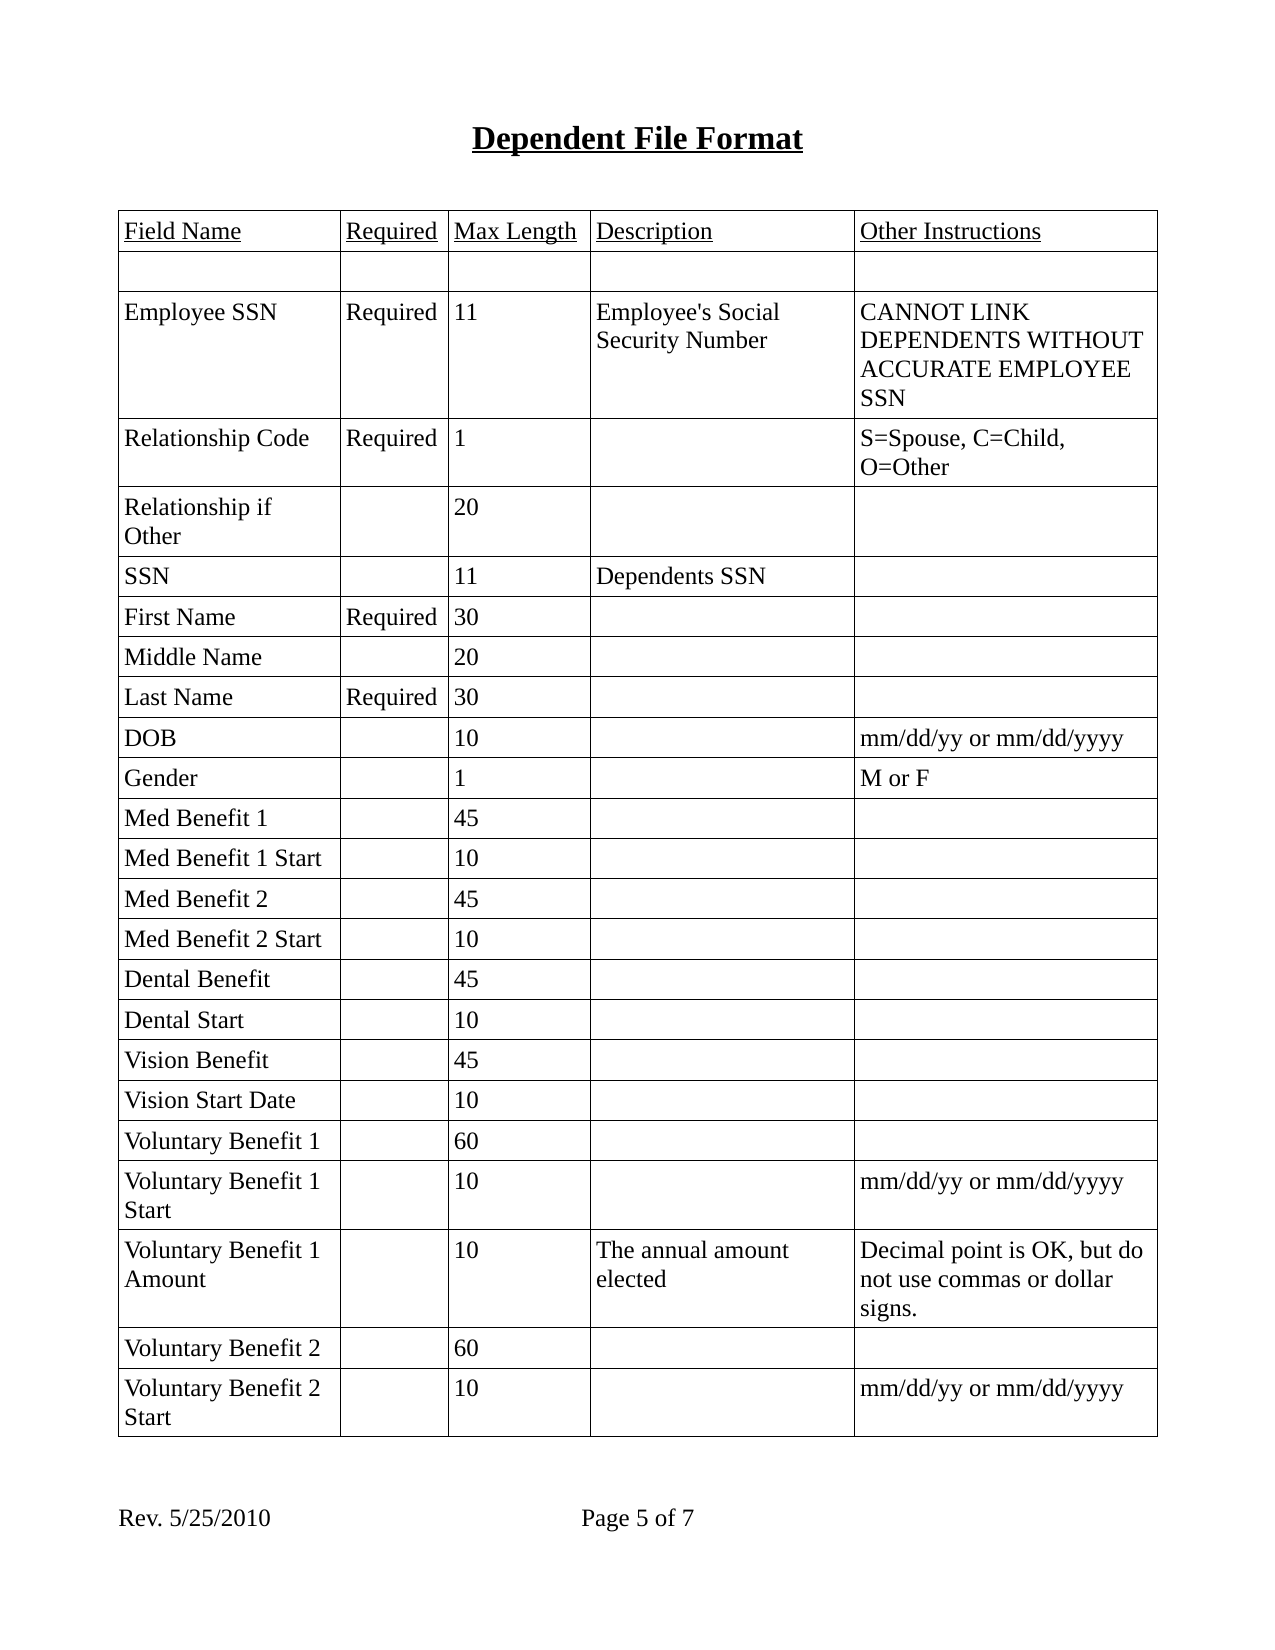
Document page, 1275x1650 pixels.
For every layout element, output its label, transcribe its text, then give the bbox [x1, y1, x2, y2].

table_cell [591, 718, 854, 757]
table_cell [591, 637, 854, 676]
table_cell First Name [119, 597, 340, 636]
table_cell [855, 1121, 1157, 1160]
table_cell 45 [449, 960, 590, 999]
table_cell S=Spouse, C=Child, O=Other [855, 419, 1157, 486]
table_cell [855, 839, 1157, 878]
table_cell 11 [449, 557, 590, 596]
table_cell [341, 1161, 448, 1229]
table_cell 10 [449, 1161, 590, 1229]
table_cell mm/dd/yy or mm/dd/yyyy [855, 1161, 1157, 1229]
table_cell [855, 1000, 1157, 1039]
table_cell 20 [449, 637, 590, 676]
table_cell 60 [449, 1328, 590, 1367]
table_cell [855, 637, 1157, 676]
table_cell [341, 758, 448, 797]
table_cell [341, 1081, 448, 1120]
table_cell [341, 1328, 448, 1367]
table_cell [341, 252, 448, 291]
table_cell [591, 1121, 854, 1160]
table_cell [591, 960, 854, 999]
table_cell [591, 252, 854, 291]
table_cell 11 [449, 292, 590, 417]
table_cell [855, 960, 1157, 999]
table_cell [855, 487, 1157, 556]
table_cell Dependents SSN [591, 557, 854, 596]
table_cell Required [341, 292, 448, 417]
table_header Field Name [119, 211, 340, 251]
table_cell [591, 799, 854, 838]
table_cell [591, 487, 854, 556]
table_cell 10 [449, 919, 590, 959]
table_cell [341, 1230, 448, 1327]
table_cell Med Benefit 1 [119, 799, 340, 838]
text Dependent File Format [118, 118, 1157, 156]
table_cell 10 [449, 1369, 590, 1436]
table_cell [341, 1369, 448, 1436]
table_cell CANNOT LINK DEPENDENTS WITHOUT ACCURATE EMPLOYEE SSN [855, 292, 1157, 417]
table_cell [341, 919, 448, 959]
table_cell [341, 960, 448, 999]
table_cell Med Benefit 1 Start [119, 839, 340, 878]
table_cell The annual amount elected [591, 1230, 854, 1327]
table_cell 30 [449, 677, 590, 717]
table_cell [591, 1000, 854, 1039]
table_cell [341, 879, 448, 918]
table_cell 10 [449, 839, 590, 878]
table_header Required [341, 211, 448, 251]
table_cell [855, 677, 1157, 717]
table_cell [119, 252, 340, 291]
table_cell 10 [449, 1081, 590, 1120]
table_cell [591, 1040, 854, 1079]
table_cell Required [341, 597, 448, 636]
table_cell 45 [449, 879, 590, 918]
table_cell Vision Benefit [119, 1040, 340, 1079]
table_cell Decimal point is OK, but do not use commas or dollar signs. [855, 1230, 1157, 1327]
table_cell [591, 419, 854, 486]
table_cell [591, 879, 854, 918]
table_cell mm/dd/yy or mm/dd/yyyy [855, 1369, 1157, 1436]
table_cell [591, 1369, 854, 1436]
table_cell Gender [119, 758, 340, 797]
table_cell 45 [449, 799, 590, 838]
table_cell SSN [119, 557, 340, 596]
table_cell 60 [449, 1121, 590, 1160]
table_header Max Length [449, 211, 590, 251]
table_cell [341, 1040, 448, 1079]
table_cell Dental Start [119, 1000, 340, 1039]
table_cell Dental Benefit [119, 960, 340, 999]
table_cell 20 [449, 487, 590, 556]
table_cell [341, 718, 448, 757]
table_cell M or F [855, 758, 1157, 797]
table_cell 10 [449, 1000, 590, 1039]
table_cell [341, 1121, 448, 1160]
table_cell Middle Name [119, 637, 340, 676]
table_cell Voluntary Benefit 2 Start [119, 1369, 340, 1436]
table_cell Med Benefit 2 Start [119, 919, 340, 959]
table_cell 30 [449, 597, 590, 636]
table_cell Voluntary Benefit 2 [119, 1328, 340, 1367]
table_cell [341, 1000, 448, 1039]
table_cell Required [341, 677, 448, 717]
table_cell [855, 879, 1157, 918]
table_cell [855, 252, 1157, 291]
table_cell Employee's Social Security Number [591, 292, 854, 417]
table_cell [855, 799, 1157, 838]
table_cell [591, 919, 854, 959]
table_cell [341, 799, 448, 838]
table_header Other Instructions [855, 211, 1157, 251]
table_cell [341, 839, 448, 878]
table_cell [591, 1161, 854, 1229]
table_cell Required [341, 419, 448, 486]
table_cell [855, 919, 1157, 959]
table_cell [591, 1328, 854, 1367]
table_cell Last Name [119, 677, 340, 717]
table_cell Voluntary Benefit 1 [119, 1121, 340, 1160]
table_cell Relationship if Other [119, 487, 340, 556]
table_cell mm/dd/yy or mm/dd/yyyy [855, 718, 1157, 757]
table_cell [341, 557, 448, 596]
table_cell 1 [449, 758, 590, 797]
table_cell [591, 1081, 854, 1120]
table_cell Med Benefit 2 [119, 879, 340, 918]
table_cell 10 [449, 718, 590, 757]
table_cell Voluntary Benefit 1 Start [119, 1161, 340, 1229]
table_cell [591, 677, 854, 717]
table_header Description [591, 211, 854, 251]
table_cell Vision Start Date [119, 1081, 340, 1120]
table_cell Employee SSN [119, 292, 340, 417]
table_cell 1 [449, 419, 590, 486]
table_cell DOB [119, 718, 340, 757]
table_cell Voluntary Benefit 1 Amount [119, 1230, 340, 1327]
table_cell 10 [449, 1230, 590, 1327]
table_cell [591, 597, 854, 636]
table_cell [341, 637, 448, 676]
table_cell [855, 1328, 1157, 1367]
table_cell 45 [449, 1040, 590, 1079]
table_cell [591, 839, 854, 878]
table_cell [449, 252, 590, 291]
table_cell Relationship Code [119, 419, 340, 486]
table_cell [855, 1040, 1157, 1079]
table_cell [855, 557, 1157, 596]
table_cell [341, 487, 448, 556]
table_cell [591, 758, 854, 797]
table_cell [855, 597, 1157, 636]
table_cell [855, 1081, 1157, 1120]
